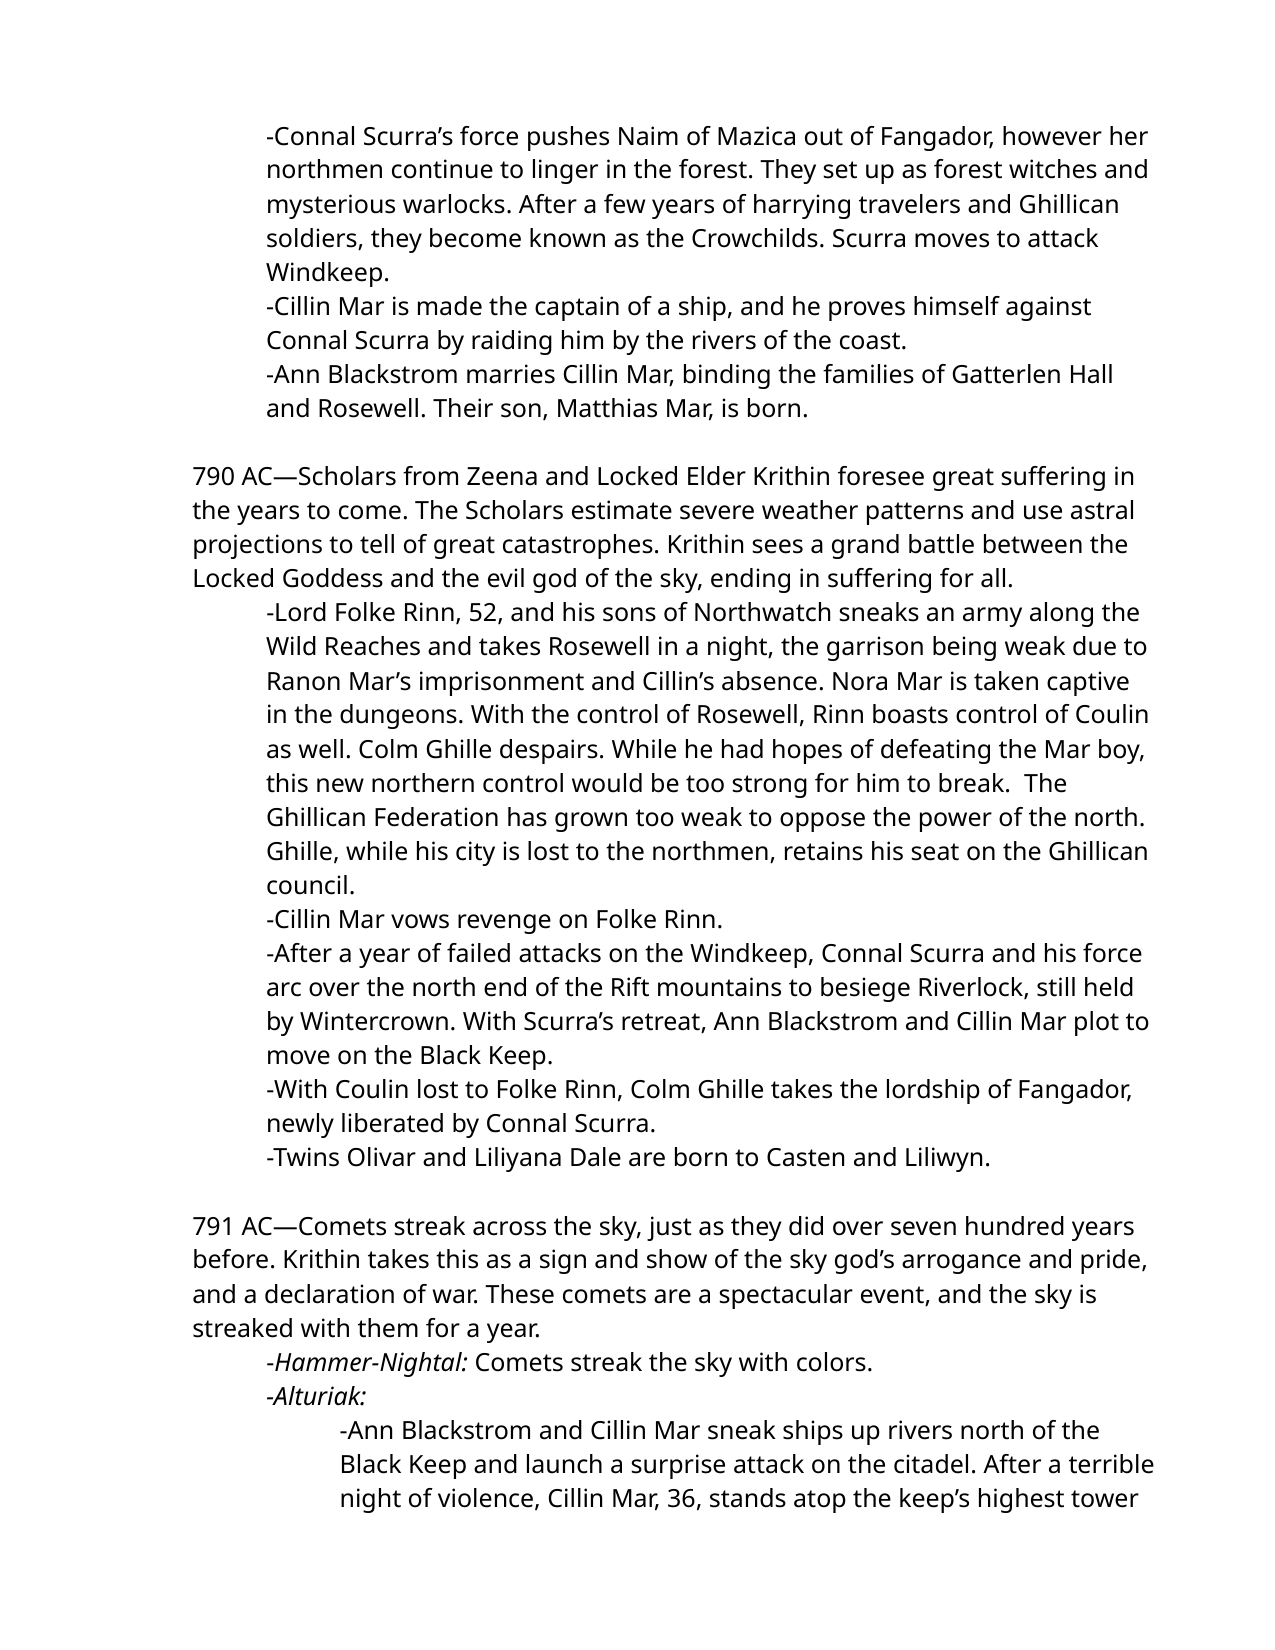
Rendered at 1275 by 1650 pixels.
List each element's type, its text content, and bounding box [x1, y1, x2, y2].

text -Lord Folke Rinn, 52, and his sons of Northwatch sneaks an army along the Wild Reaches and takes Rosewell in a night, the garrison being weak due to Ranon Mar’s imprisonment and Cillin’s absence. Nora Mar is taken captive in the dungeons. With the control of Rosewell, Rinn boasts control of Coulin as well. Colm Ghille despairs. While he had hopes of defeating the Mar boy, this new northern control would be too strong for him to break. The Ghillican Federation has grown too weak to oppose the power of the north. Ghille, while his city is lost to the northmen, retains his seat on the Ghillican council. [266, 595, 1157, 902]
text 790 AC—Scholars from Zeena and Locked Elder Krithin foresee great suffering in the years to come. The Scholars estimate severe weather patterns and use astral projections to tell of great catastrophes. Krithin sees a grand battle between the Locked Goddess and the evil god of the sky, ending in suffering for all. [192, 459, 1157, 595]
text -Cillin Mar is made the captain of a ship, and he proves himself against Connal Scurra by raiding him by the rivers of the coast. [266, 288, 1157, 357]
text -Connal Scurra’s force pushes Naim of Mazica out of Fangador, however her northmen continue to linger in the forest. They set up as forest witches and mysterious warlocks. After a few years of harrying travelers and Ghillican soldiers, they become known as the Crowchilds. Scurra moves to attack Windkeep. [266, 118, 1157, 288]
text -With Coulin lost to Folke Rinn, Colm Ghille takes the lordship of Fangador, newly liberated by Connal Scurra. [266, 1072, 1157, 1140]
text -Hammer-Nightal: Comets streak the sky with colors. [266, 1344, 1157, 1378]
text -Twins Olivar and Liliyana Dale are born to Casten and Liliwyn. [266, 1140, 1157, 1174]
text -After a year of failed attacks on the Windkeep, Connal Scurra and his force arc over the north end of the Rift mountains to besiege Riverlock, still held by Wintercrown. With Scurra’s retreat, Ann Blackstrom and Cillin Mar plot to move on the Black Keep. [266, 936, 1157, 1072]
text 791 AC—Comets streak across the sky, just as they did over seven hundred years before. Krithin takes this as a sign and show of the sky god’s arrogance and pride, and a declaration of war. These comets are a spectacular event, and the sky is streaked with them for a year. [192, 1208, 1157, 1344]
text -Ann Blackstrom marries Cillin Mar, binding the families of Gatterlen Hall and Rosewell. Their son, Matthias Mar, is born. [266, 357, 1157, 425]
text -Cillin Mar vows revenge on Folke Rinn. [266, 902, 1157, 936]
text -Alturiak: [266, 1378, 1157, 1412]
text -Ann Blackstrom and Cillin Mar sneak ships up rivers north of the Black Keep and launch a surprise attack on the citadel. After a terrible night of violence, Cillin Mar, 36, stands atop the keep’s highest tower [339, 1412, 1157, 1515]
